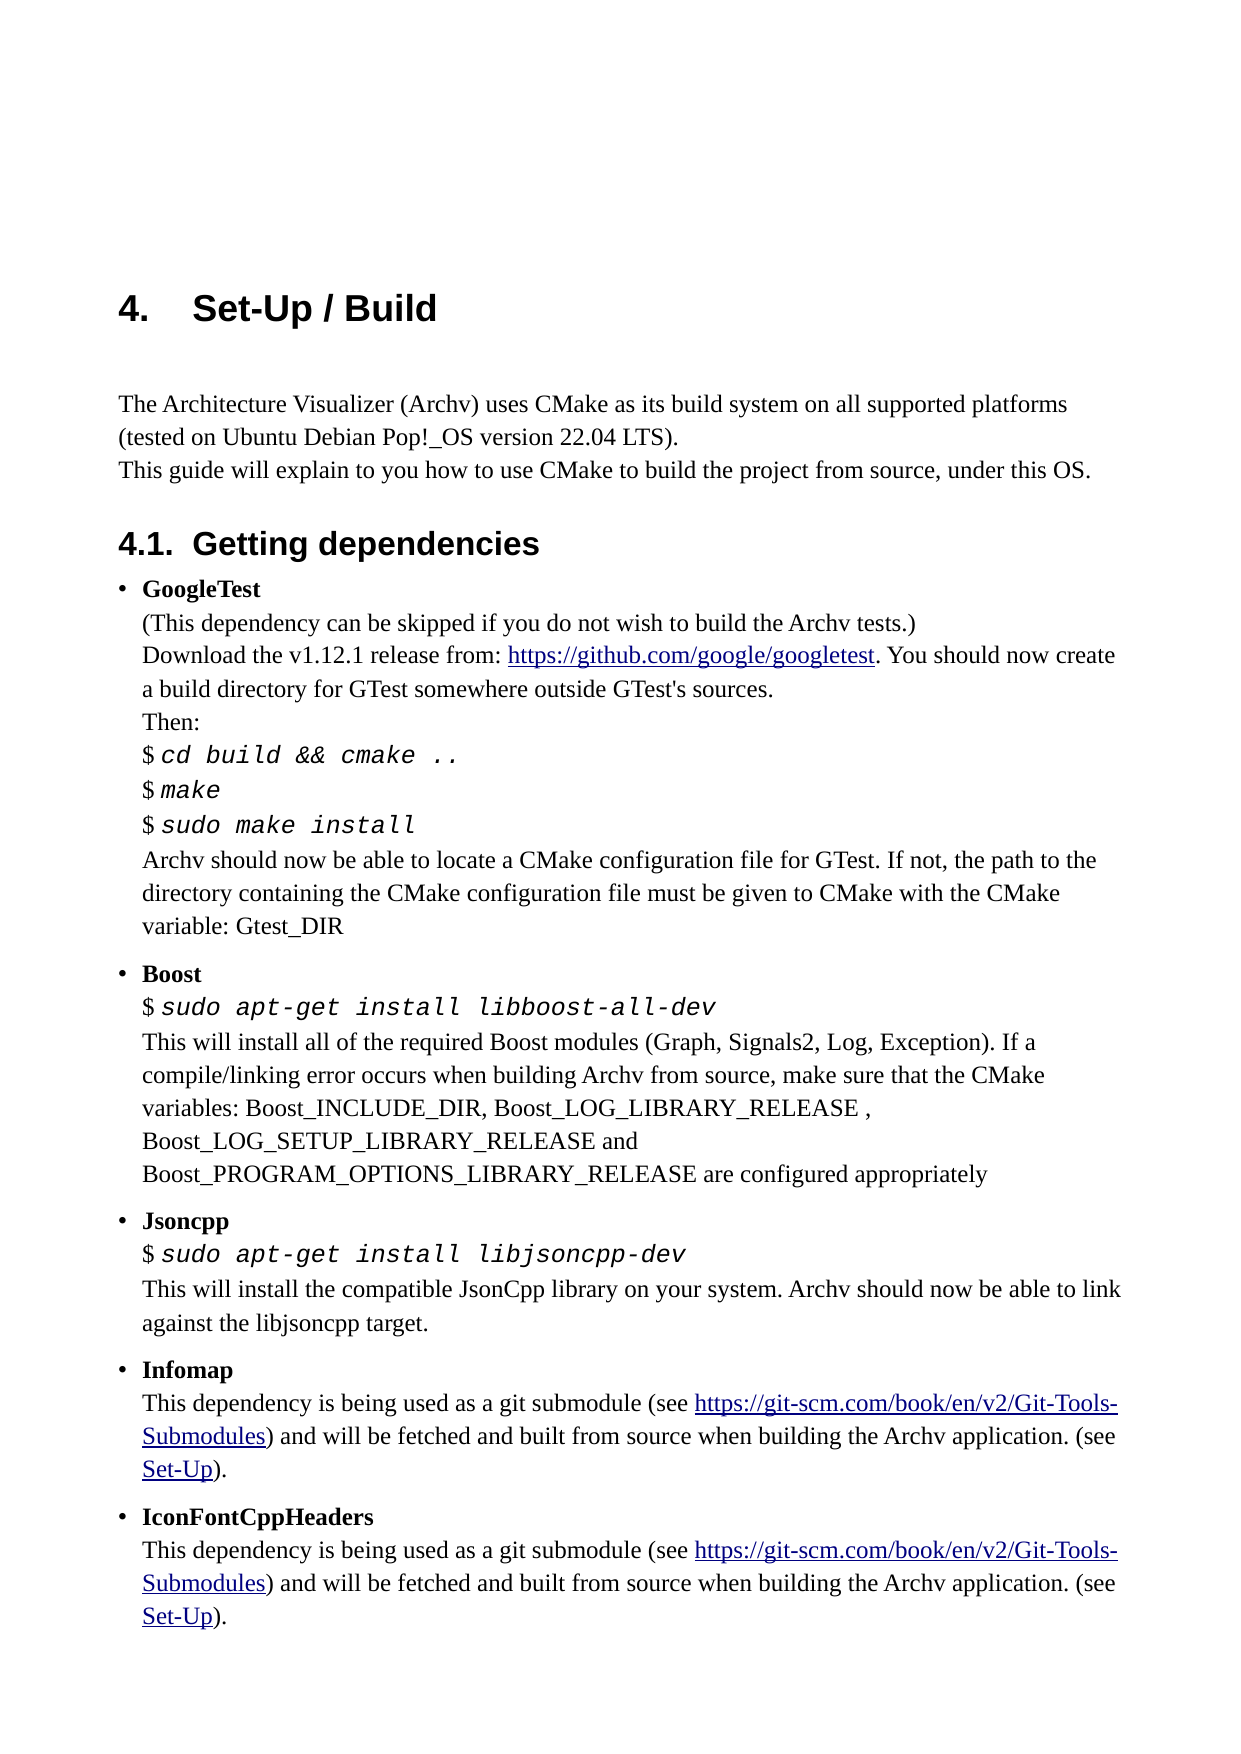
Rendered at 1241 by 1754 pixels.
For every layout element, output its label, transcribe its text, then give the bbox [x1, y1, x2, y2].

list Jsoncpp $ sudo apt-get install libjsoncpp-dev This will install the compatible JsonCpp library on your system. Archv should now be able to link against the libjsoncpp target. [118, 1206, 1122, 1336]
list Infomap This dependency is being used as a git submodule (see https://git-scm.com/book/en/v2/Git-Tools-Submodules) and will be fetched and built from source when building the Archv application. (see Set-Up). [118, 1355, 1122, 1483]
text The Architecture Visualizer (Archv) uses CMake as its build system on all supported platforms (tested on Ubuntu Debian Pop!_OS version 22.04 LTS). This guide will explain to you how to use CMake to build the project from source, under this OS. [118, 389, 1122, 484]
subtitle Getting dependencies [118, 524, 1122, 562]
list Boost $ sudo apt-get install libboost-all-dev This will install all of the required Boost modules (Graph, Signals2, Log, Exception). If a compile/linking error occurs when building Archv from source, make sure that the CMake variables: Boost_INCLUDE_DIR, Boost_LOG_LIBRARY_RELEASE , Boost_LOG_SETUP_LIBRARY_RELEASE and Boost_PROGRAM_OPTIONS_LIBRARY_RELEASE are configured appropriately [118, 959, 1122, 1188]
subtitle Set-Up / Build [118, 286, 1122, 329]
list IconFontCppHeaders This dependency is being used as a git submodule (see https://git-scm.com/book/en/v2/Git-Tools-Submodules) and will be fetched and built from source when building the Archv application. (see Set-Up). [118, 1502, 1122, 1630]
list GoogleTest (This dependency can be skipped if you do not wish to build the Archv tests.) Download the v1.12.1 release from: https://github.com/google/googletest. You should now create a build directory for GTest somewhere outside GTest's sources. Then: $ cd build && cmake .. $ make $ sudo make install Archv should now be able to locate a CMake configuration file for GTest. If not, the path to the directory containing the CMake configuration file must be given to CMake with the CMake variable: Gtest_DIR [118, 574, 1122, 940]
